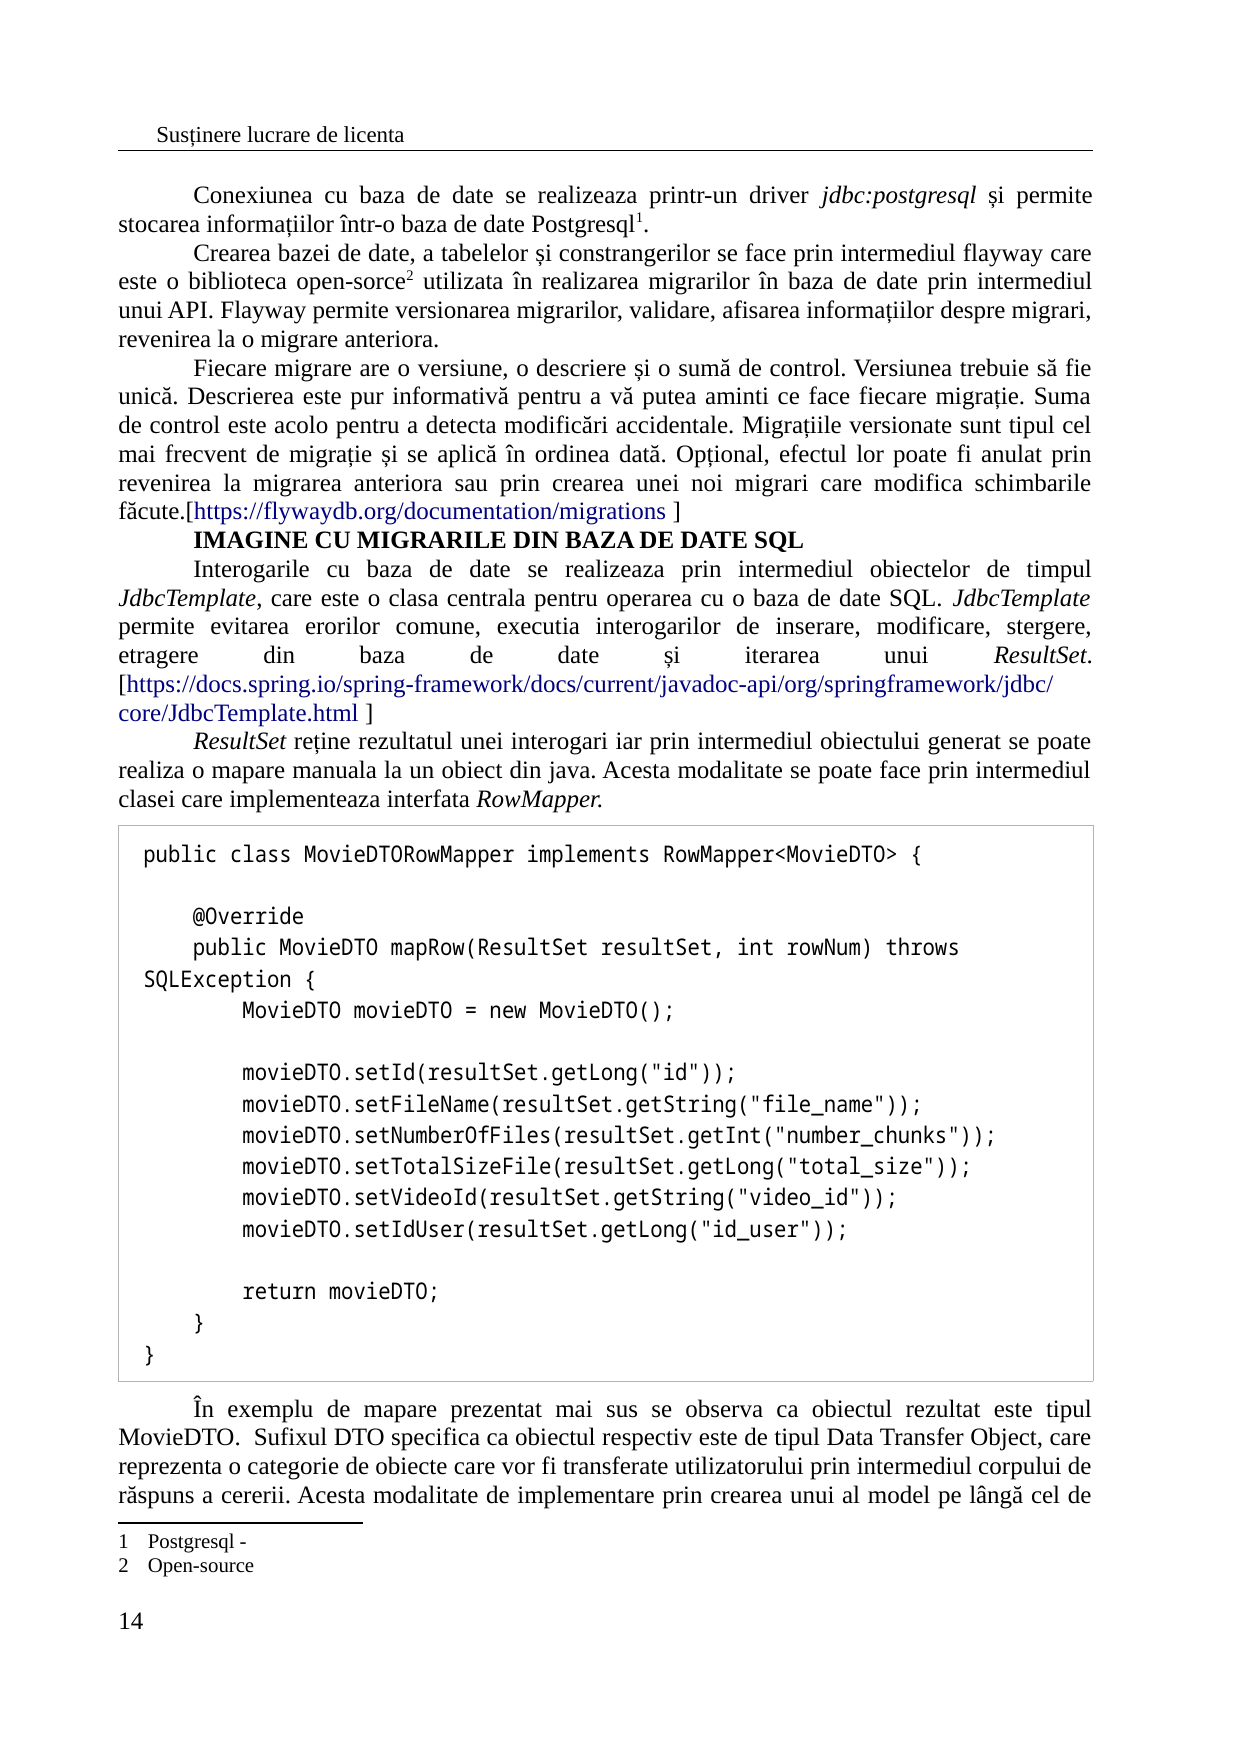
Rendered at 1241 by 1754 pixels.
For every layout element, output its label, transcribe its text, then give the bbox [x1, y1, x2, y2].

text public class MovieDTORowMapper implements RowMapper<MovieDTO> { [119, 826, 1093, 869]
text ResultSet reține rezultatul unei interogari iar prin intermediul obiectului generat se poate realiza o mapare manuala la un obiect din java. Acesta modalitate se poate face prin intermediul clasei care implementeaza interfata RowMapper. [118, 726, 1093, 813]
text Postgresql - [118, 1529, 1093, 1553]
text movieDTO.setVideoId(resultSet.getString("video_id")); [119, 1169, 1093, 1200]
text IMAGINE CU MIGRARILE DIN BAZA DE DATE SQL [118, 525, 1093, 554]
text Crearea bazei de date, a tabelelor și constrangerilor se face prin intermediul flayway care este o biblioteca open-sorce utilizata în realizarea migrarilor în baza de date prin intermediul unui API. Flayway permite versionarea migrarilor, validare, afisarea informațiilor despre migrari, revenirea la o migrare anteriora. [118, 238, 1093, 353]
text movieDTO.setTotalSizeFile(resultSet.getLong("total_size")); [119, 1138, 1093, 1169]
text Open-source [118, 1553, 1093, 1577]
text } [119, 1294, 1093, 1325]
text În exemplu de mapare prezentat mai sus se observa ca obiectul rezultat este tipul MovieDTO. Sufixul DTO specifica ca obiectul respectiv este de tipul Data Transfer Object, care reprezenta o categorie de obiecte care vor fi transferate utilizatorului prin intermediul corpului de răspuns a cererii. Acesta modalitate de implementare prin crearea unui al model pe lângă cel de [118, 1394, 1093, 1509]
text public MovieDTO mapRow(ResultSet resultSet, int rowNum) throws SQLException { [119, 919, 1093, 981]
text movieDTO.setNumberOfFiles(resultSet.getInt("number_chunks")); [119, 1106, 1093, 1138]
text MovieDTO movieDTO = new MovieDTO(); [119, 981, 1093, 1025]
text return movieDTO; [119, 1263, 1093, 1294]
text Interogarile cu baza de date se realizeaza prin intermediul obiectelor de timpul JdbcTemplate, care este o clasa centrala pentru operarea cu o baza de date SQL. JdbcTemplate permite evitarea erorilor comune, executia interogarilor de inserare, modificare, stergere, etragere din baza de date și iterarea unui ResultSet. [https://docs.spring.io/spring-framework/docs/current/javadoc-api/org/springframework/jdbc/core/JdbcTemplate.html ] [118, 554, 1093, 726]
text movieDTO.setId(resultSet.getLong("id")); [119, 1044, 1093, 1075]
text @Override [119, 888, 1093, 919]
text movieDTO.setFileName(resultSet.getString("file_name")); [119, 1075, 1093, 1106]
text Fiecare migrare are o versiune, o descriere și o sumă de control. Versiunea trebuie să fie unică. Descrierea este pur informativă pentru a vă putea aminti ce face fiecare migrație. Suma de control este acolo pentru a detecta modificări accidentale. Migrațiile versionate sunt tipul cel mai frecvent de migrație și se aplică în ordinea dată. Opțional, efectul lor poate fi anulat prin revenirea la migrarea anteriora sau prin crearea unei noi migrari care modifica schimbarile făcute.[https://flywaydb.org/documentation/migrations ] [118, 353, 1093, 525]
text movieDTO.setIdUser(resultSet.getLong("id_user")); [119, 1200, 1093, 1244]
text } [119, 1325, 1093, 1381]
text Conexiunea cu baza de date se realizeaza printr-un driver jdbc:postgresql și permite stocarea informațiilor într-o baza de date Postgresql. [118, 180, 1093, 238]
